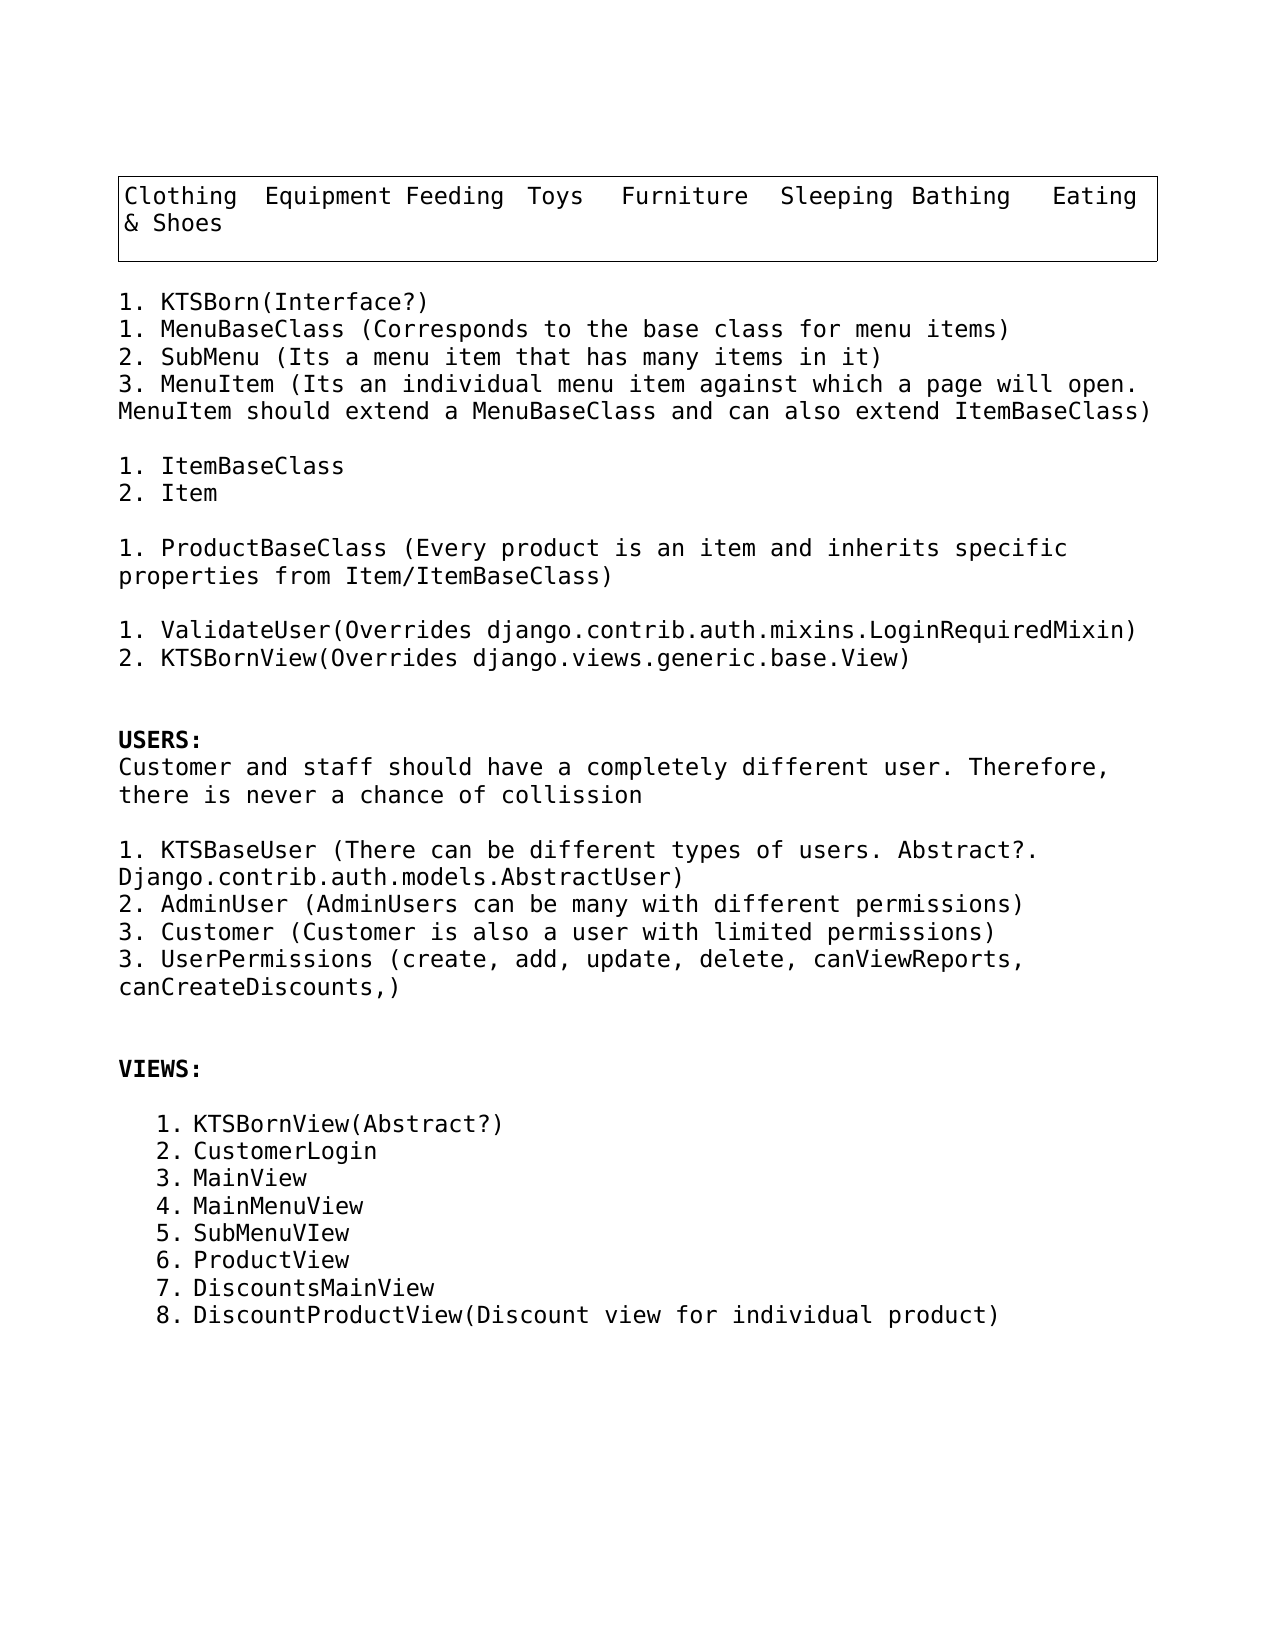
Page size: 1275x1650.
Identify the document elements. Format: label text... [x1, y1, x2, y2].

list KTSBornView(Abstract?) [156, 1110, 1157, 1137]
text 1. KTSBaseUser (There can be different types of users. Abstract?. Django.contrib.auth.models.AbstractUser) [118, 836, 1157, 891]
list MainMenuView [156, 1192, 1157, 1220]
list MainView [156, 1165, 1157, 1192]
text 2. SubMenu (Its a menu item that has many items in it) [118, 343, 1157, 370]
list DiscountsMainView [156, 1274, 1157, 1302]
text 1. ProductBaseClass (Every product is an item and inherits specific properties from Item/ItemBaseClass) [118, 535, 1157, 589]
table_header Feeding [399, 177, 521, 261]
text 3. MenuItem (Its an individual menu item against which a page will open. MenuItem should extend a MenuBaseClass and can also extend ItemBaseClass) [118, 370, 1157, 425]
text 2. Item [118, 480, 1157, 507]
table_header Equipment [259, 177, 399, 261]
table_header Clothing & Shoes [119, 177, 259, 261]
list CustomerLogin [156, 1137, 1157, 1165]
text 1. ValidateUser(Overrides django.contrib.auth.mixins.LoginRequiredMixin) [118, 617, 1157, 644]
table_header Bathing [906, 177, 1046, 261]
text 1. ItemBaseClass [118, 453, 1157, 480]
list ProductView [156, 1247, 1157, 1274]
text 1. KTSBorn(Interface?) [118, 288, 1157, 316]
text 2. AdminUser (AdminUsers can be many with different permissions) [118, 891, 1157, 918]
text 1. MenuBaseClass (Corresponds to the base class for menu items) [118, 316, 1157, 343]
text 3. Customer (Customer is also a user with limited permissions) [118, 918, 1157, 946]
text USERS: [118, 727, 1157, 754]
list DiscountProductView(Discount view for individual product) [156, 1302, 1157, 1329]
table_header Toys [521, 177, 615, 261]
list SubMenuVIew [156, 1220, 1157, 1247]
text VIEWS: [118, 1055, 1157, 1083]
text Customer and staff should have a completely different user. Therefore, there is never a chance of collission [118, 754, 1157, 809]
text 2. KTSBornView(Overrides django.views.generic.base.View) [118, 644, 1157, 672]
table_header Eating [1046, 177, 1157, 261]
text 3. UserPermissions (create, add, update, delete, canViewReports, canCreateDiscounts,) [118, 946, 1157, 1001]
table_header Furniture [615, 177, 774, 261]
table_header Sleeping [774, 177, 906, 261]
